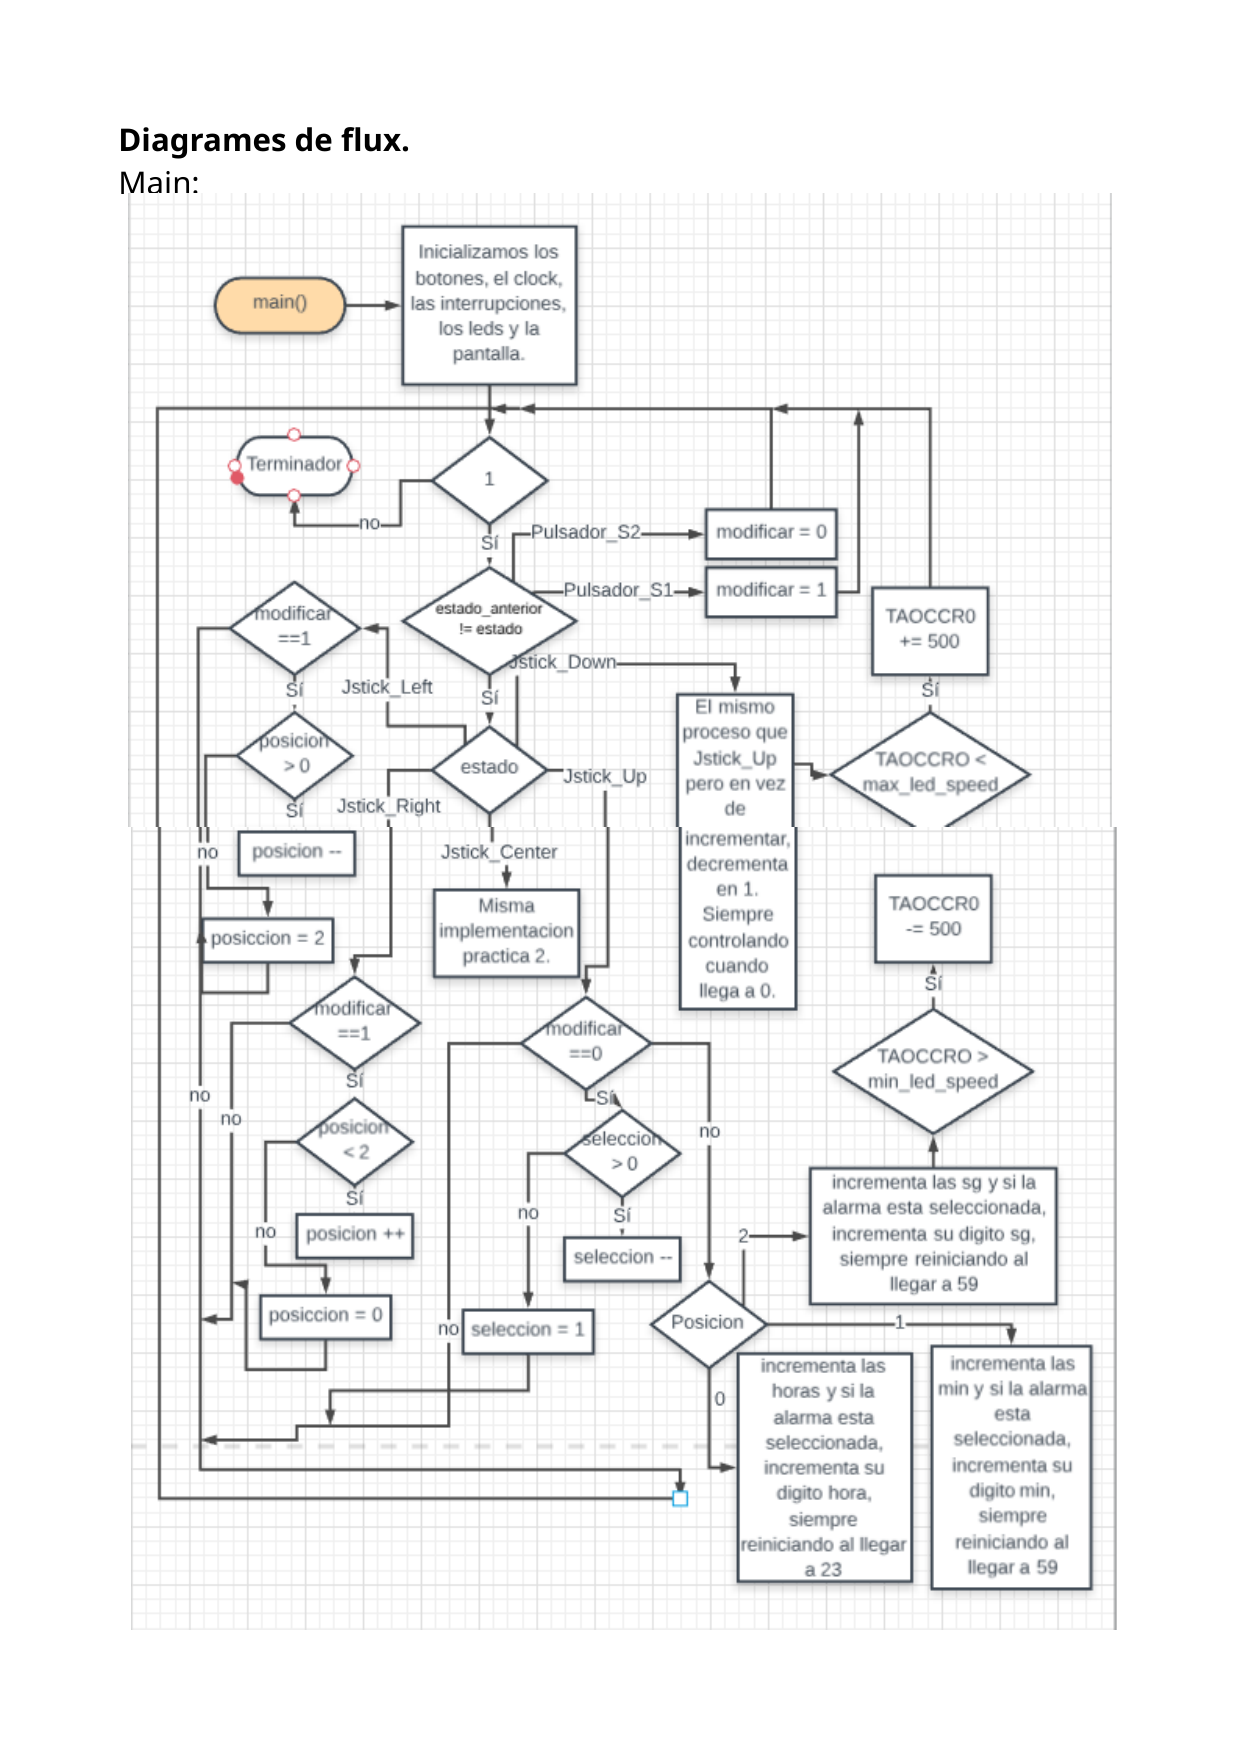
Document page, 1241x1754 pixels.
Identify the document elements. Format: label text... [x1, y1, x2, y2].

text Diagrames de flux. [118, 118, 1122, 161]
picture [128, 193, 1117, 1630]
text Main: [118, 161, 1122, 203]
